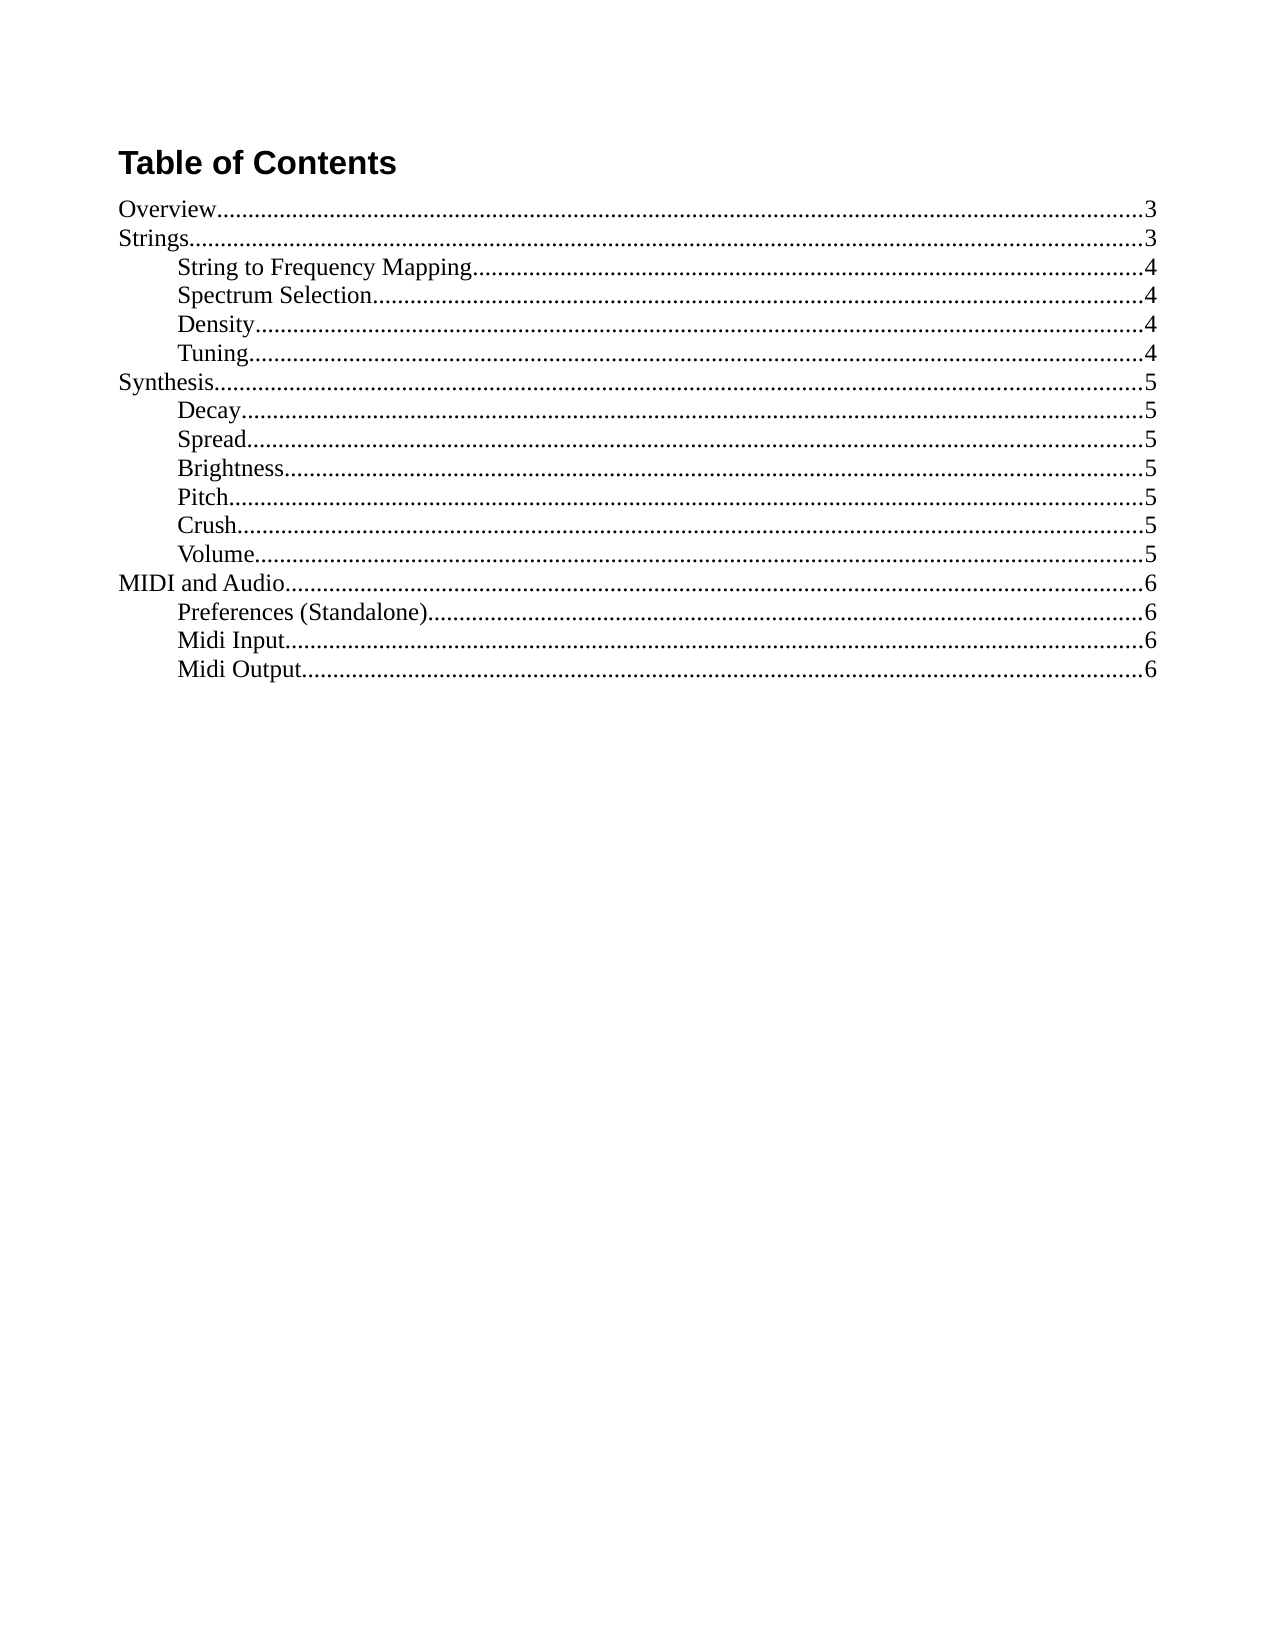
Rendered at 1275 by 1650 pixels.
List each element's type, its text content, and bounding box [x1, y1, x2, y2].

text Volume 5 [177, 539, 1157, 568]
text Tuning 4 [177, 338, 1157, 367]
text MIDI and Audio 6 [118, 568, 1157, 597]
text Crush 5 [177, 510, 1157, 539]
text Brightness 5 [177, 453, 1157, 482]
text Density 4 [177, 309, 1157, 338]
text Spread 5 [177, 424, 1157, 453]
text Strings 3 [118, 223, 1157, 252]
text Decay 5 [177, 395, 1157, 424]
subtitle Table of Contents [118, 143, 1157, 182]
text Synthesis 5 [118, 367, 1157, 395]
text Spectrum Selection 4 [177, 280, 1157, 309]
text Pitch 5 [177, 482, 1157, 510]
text Preferences (Standalone) 6 [177, 597, 1157, 625]
text String to Frequency Mapping 4 [177, 252, 1157, 280]
text Overview 3 [118, 194, 1157, 223]
text Midi Output 6 [177, 654, 1157, 683]
text Midi Input 6 [177, 625, 1157, 654]
